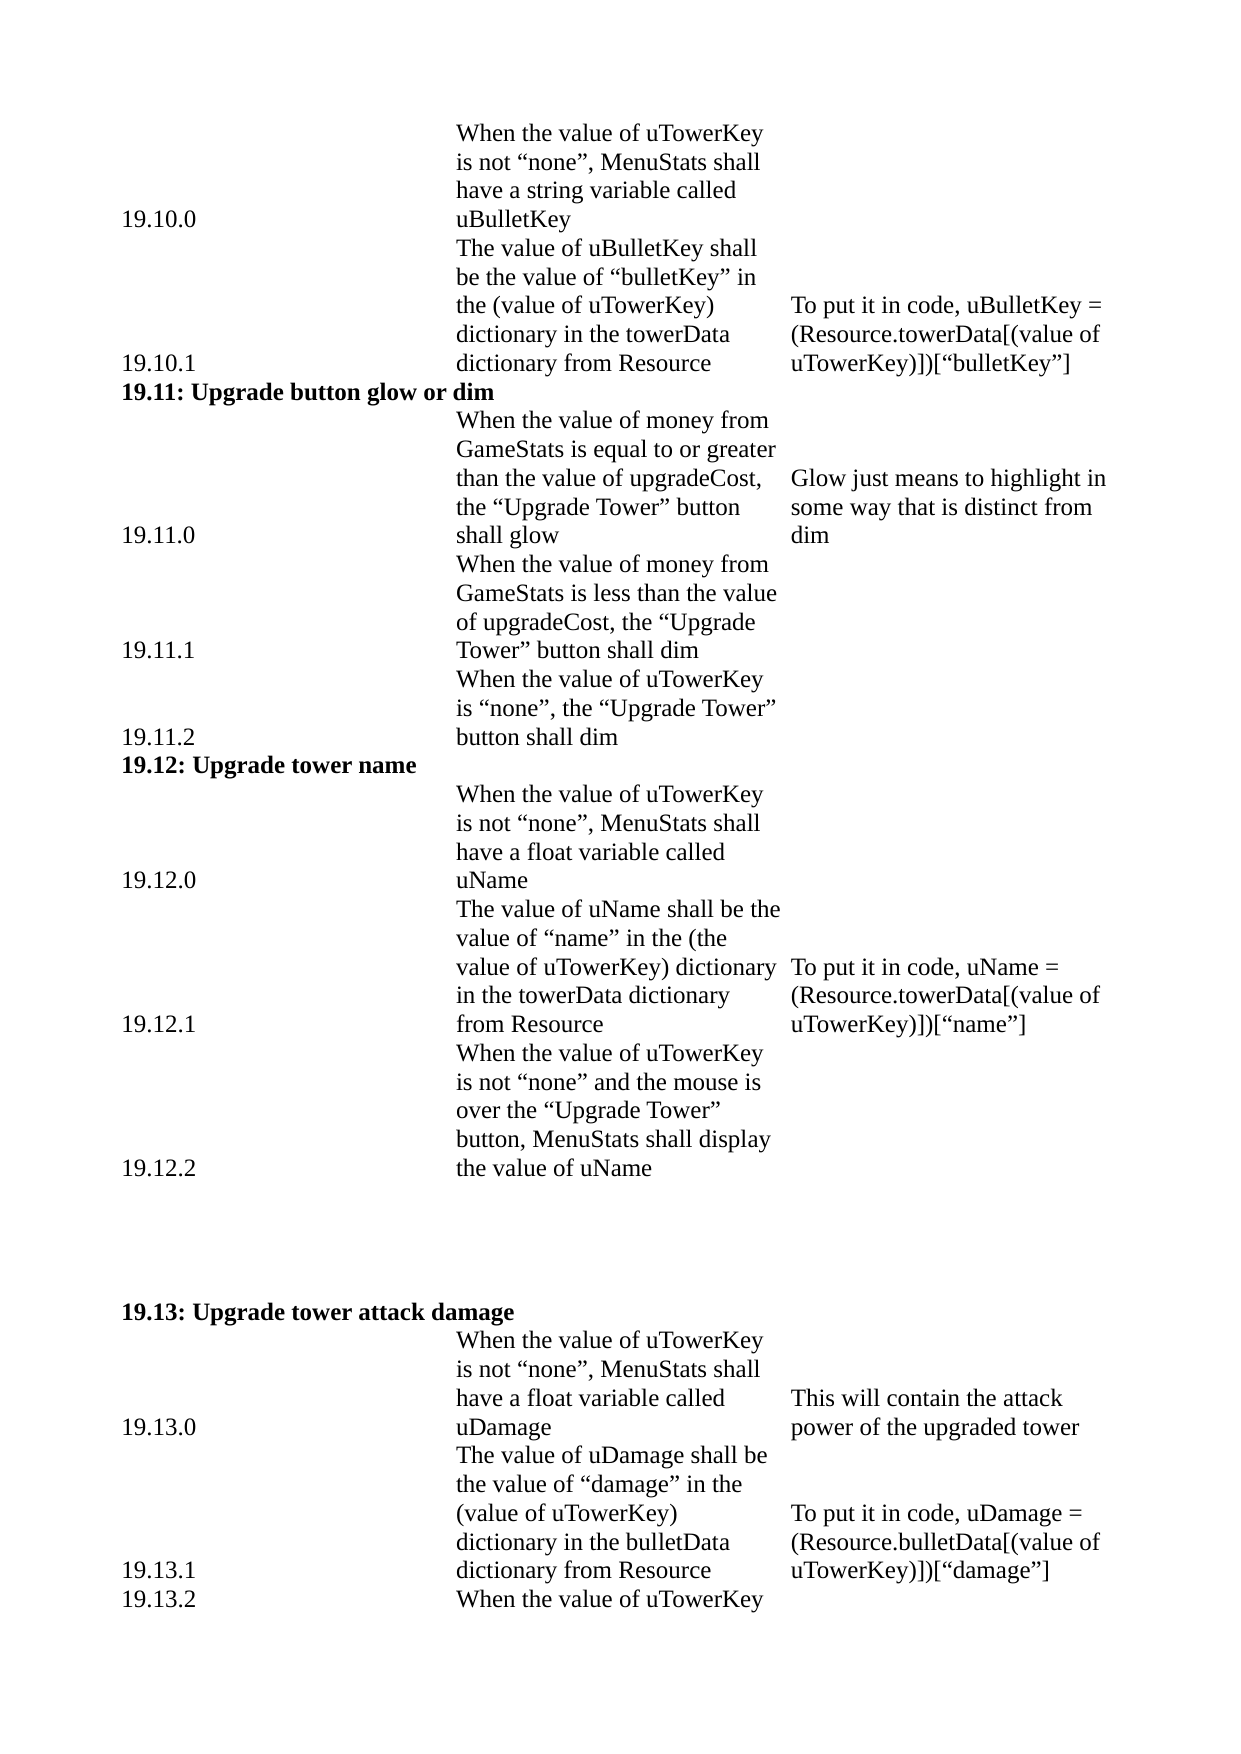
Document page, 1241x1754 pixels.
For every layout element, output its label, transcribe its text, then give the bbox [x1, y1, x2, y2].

table_cell The value of uBulletKey shall be the value of “bulletKey” in the (value of uTowerKey) dictionary in the towerData dictionary from Resource [453, 233, 787, 377]
table_cell 19.12.1 [118, 894, 453, 1038]
table_cell 19.10.1 [118, 233, 453, 377]
table_cell When the value of uTowerKey [453, 1584, 787, 1613]
table_cell 19.12.2 [118, 1038, 453, 1182]
table_cell 19.11: Upgrade button glow or dim [118, 377, 1122, 406]
table_cell [788, 664, 1122, 751]
table_cell [788, 779, 1122, 894]
table_cell Glow just means to highlight in some way that is distinct from dim [788, 406, 1122, 549]
table_cell When the value of money from GameStats is equal to or greater than the value of upgradeCost, the “Upgrade Tower” button shall glow [453, 406, 787, 549]
table_cell 19.12: Upgrade tower name [118, 751, 1122, 779]
table_cell When the value of uTowerKey is “none”, the “Upgrade Tower” button shall dim [453, 664, 787, 751]
table_cell 19.13: Upgrade tower attack damage [118, 1182, 1122, 1326]
table_cell When the value of uTowerKey is not “none”, MenuStats shall have a string variable called uBulletKey [453, 118, 787, 233]
table_cell 19.11.2 [118, 664, 453, 751]
table_cell [788, 1584, 1122, 1613]
table_cell When the value of money from GameStats is less than the value of upgradeCost, the “Upgrade Tower” button shall dim [453, 549, 787, 664]
table_cell [788, 118, 1122, 233]
table_cell 19.13.2 [118, 1584, 453, 1613]
table_cell [788, 1038, 1122, 1182]
table_cell To put it in code, uBulletKey = (Resource.towerData[(value of uTowerKey)])[“bulletKey”] [788, 233, 1122, 377]
table_cell [788, 549, 1122, 664]
table_cell This will contain the attack power of the upgraded tower [788, 1326, 1122, 1441]
table_cell The value of uName shall be the value of “name” in the (the value of uTowerKey) dictionary in the towerData dictionary from Resource [453, 894, 787, 1038]
table_cell 19.13.0 [118, 1326, 453, 1441]
table_cell When the value of uTowerKey is not “none” and the mouse is over the “Upgrade Tower” button, MenuStats shall display the value of uName [453, 1038, 787, 1182]
table_cell The value of uDamage shall be the value of “damage” in the (value of uTowerKey) dictionary in the bulletData dictionary from Resource [453, 1441, 787, 1584]
table_cell 19.11.0 [118, 406, 453, 549]
table_cell To put it in code, uDamage = (Resource.bulletData[(value of uTowerKey)])[“damage”] [788, 1441, 1122, 1584]
table_cell When the value of uTowerKey is not “none”, MenuStats shall have a float variable called uDamage [453, 1326, 787, 1441]
table_cell When the value of uTowerKey is not “none”, MenuStats shall have a float variable called uName [453, 779, 787, 894]
table_cell 19.11.1 [118, 549, 453, 664]
table_cell 19.13.1 [118, 1441, 453, 1584]
table_cell 19.10.0 [118, 118, 453, 233]
table_cell 19.12.0 [118, 779, 453, 894]
table_cell To put it in code, uName = (Resource.towerData[(value of uTowerKey)])[“name”] [788, 894, 1122, 1038]
